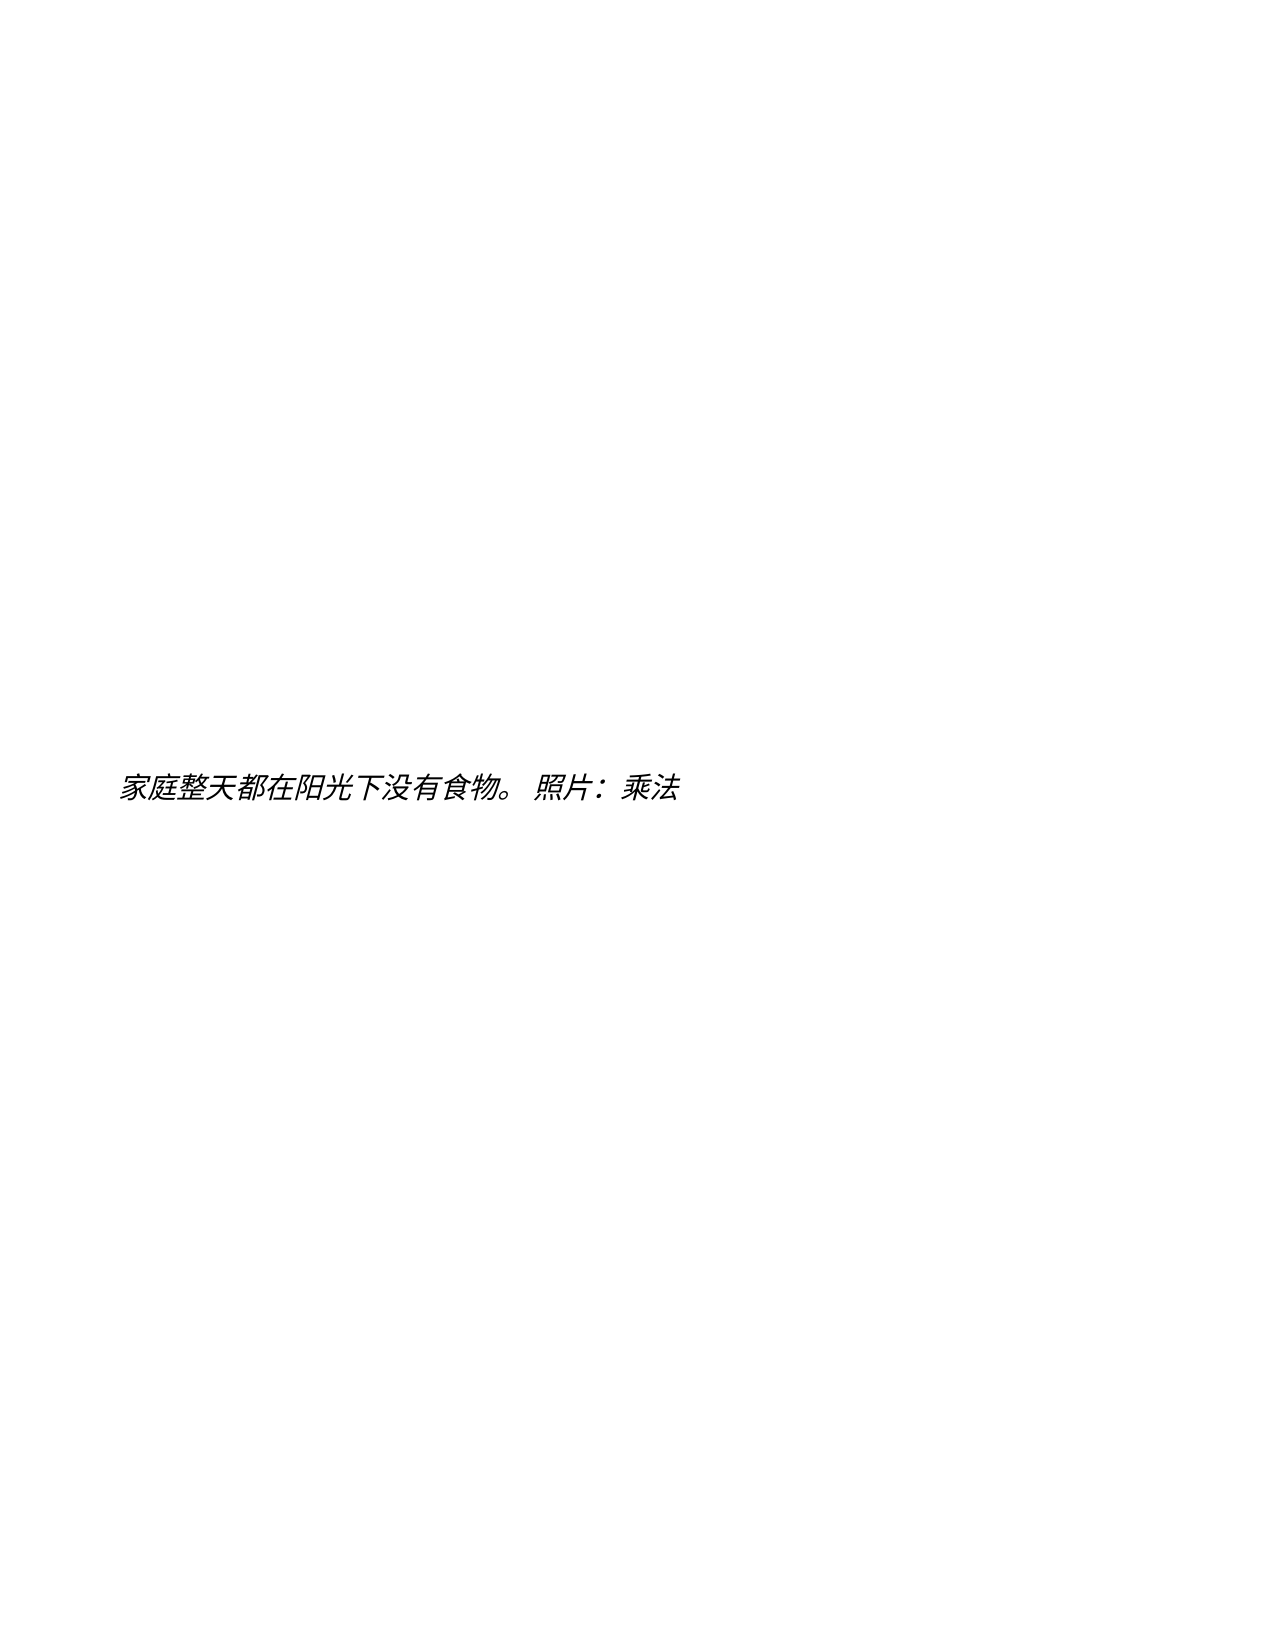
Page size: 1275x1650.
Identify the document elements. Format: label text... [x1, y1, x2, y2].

text 家庭整天都在阳光下没有食物。 照片：乘法 [118, 118, 1157, 807]
